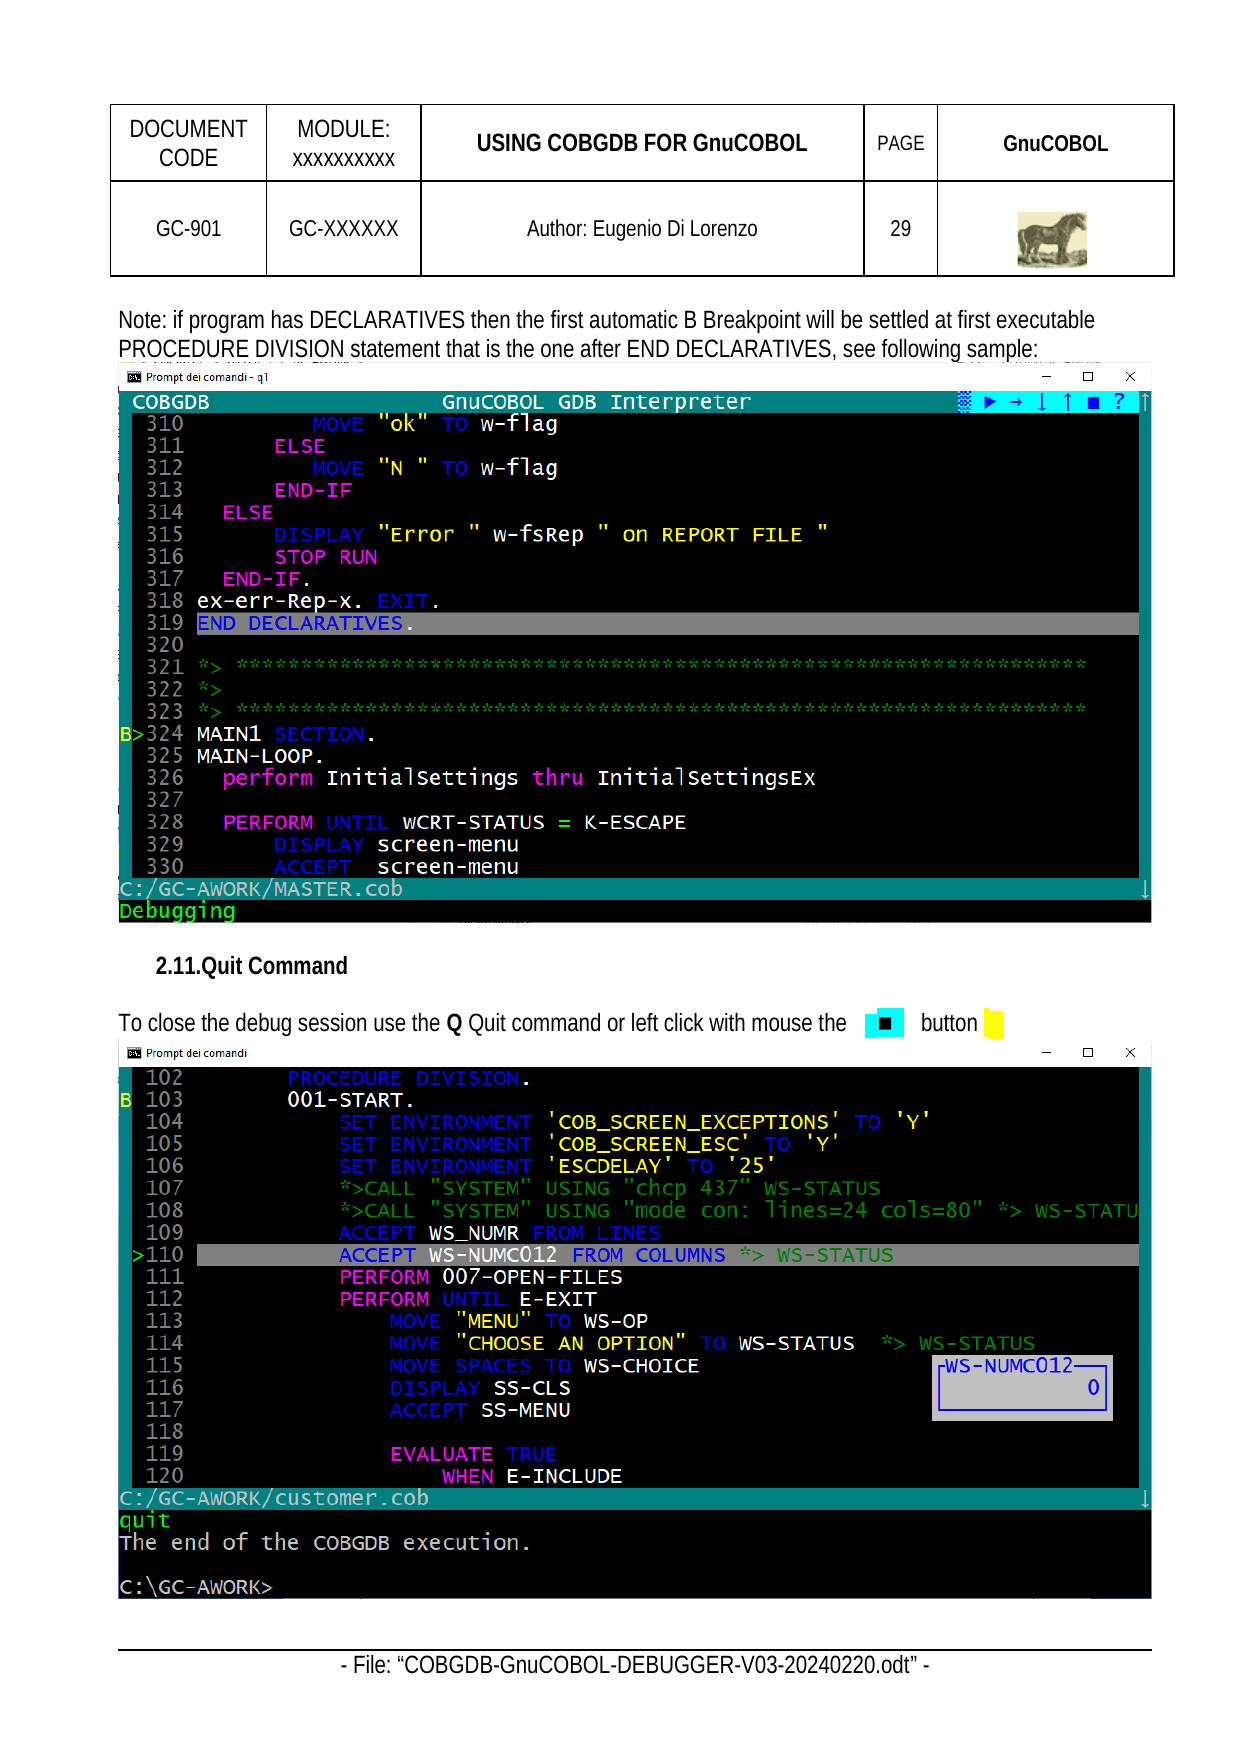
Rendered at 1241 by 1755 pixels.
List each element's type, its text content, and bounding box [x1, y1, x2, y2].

subtitle Quit Command [156, 951, 1152, 979]
text Note: if program has DECLARATIVES then the first automatic B Breakpoint will be settled at first executable PROCEDURE DIVISION statement that is the one after END DECLARATIVES, see following sample: [118, 305, 1152, 362]
text To close the debug session use the Q Quit command or left click with mouse the ■ button [118, 1008, 1152, 1039]
